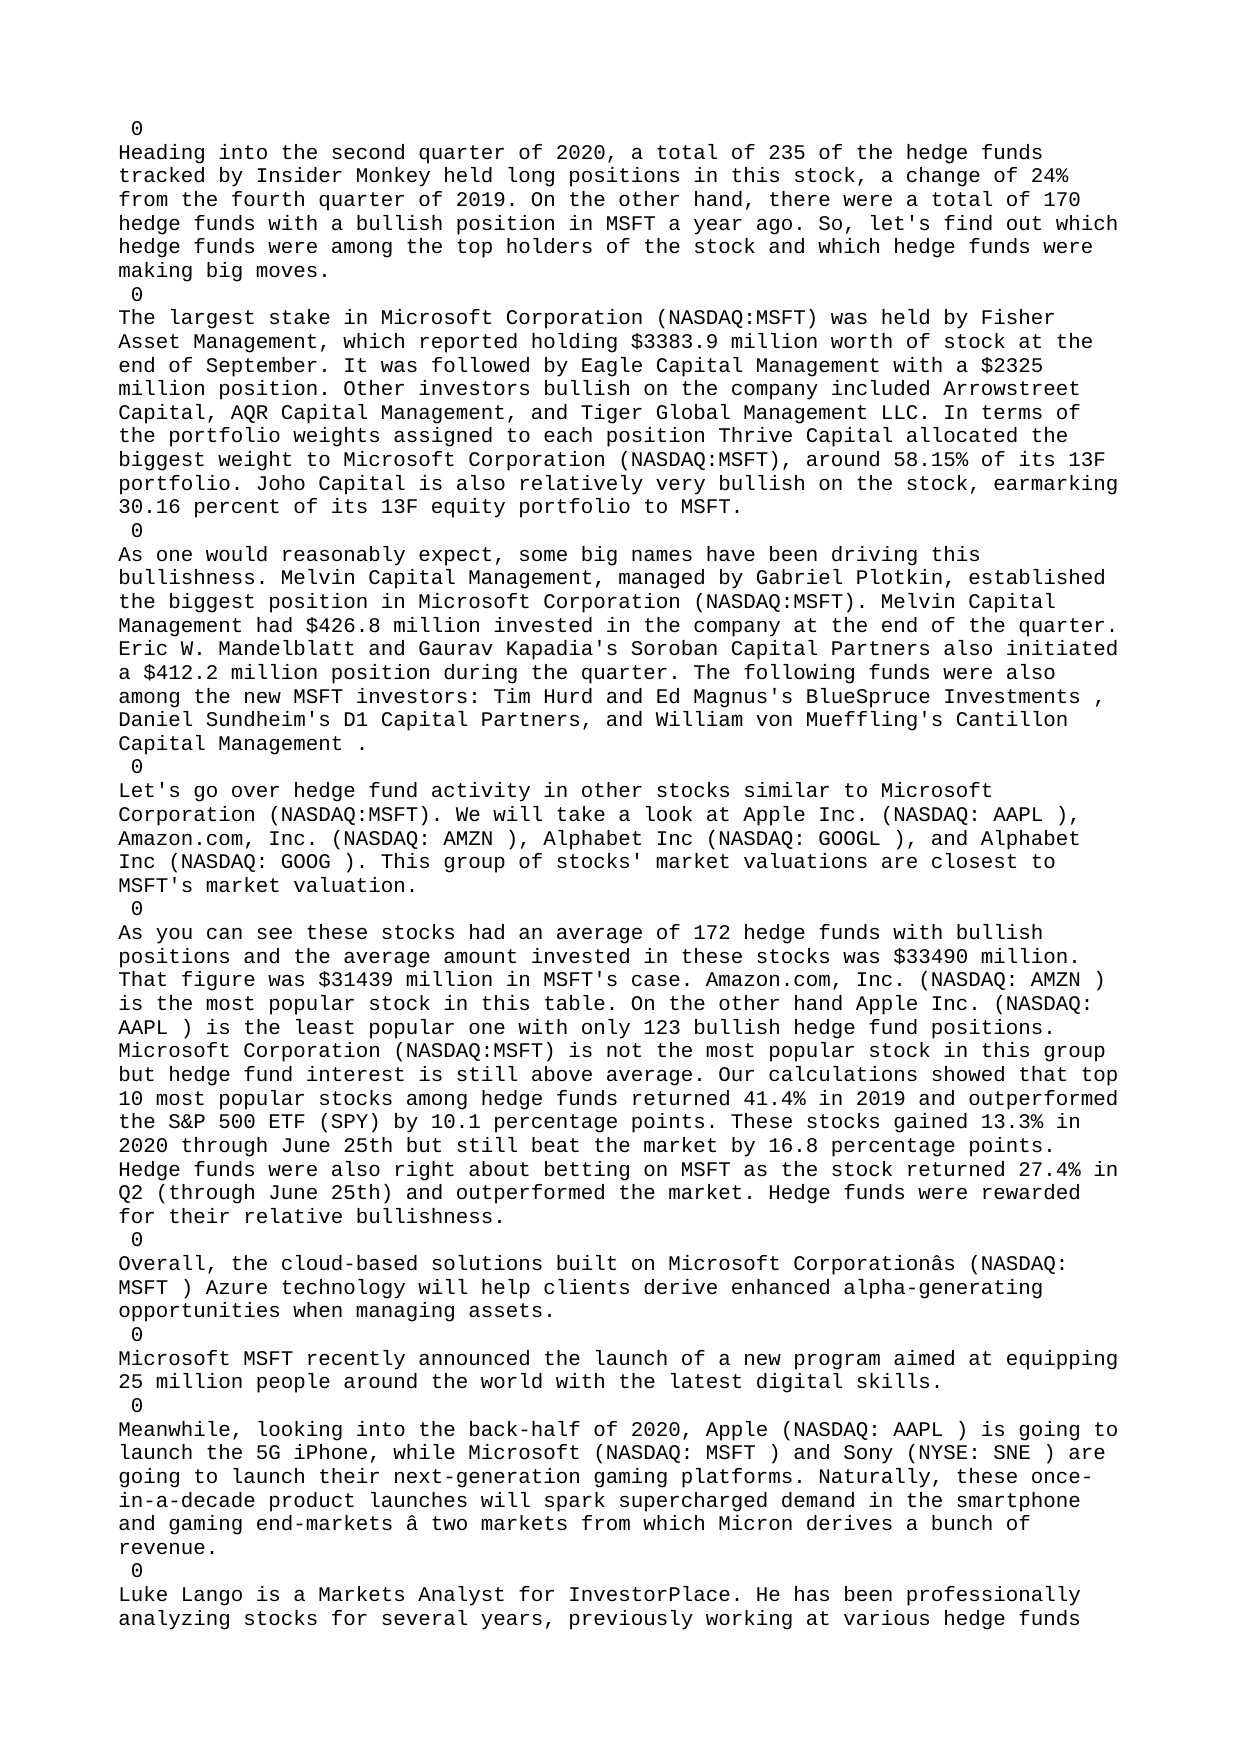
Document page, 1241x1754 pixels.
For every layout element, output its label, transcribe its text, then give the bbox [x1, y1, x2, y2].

text The largest stake in Microsoft Corporation (NASDAQ:MSFT) was held by Fisher Asset Management, which reported holding $3383.9 million worth of stock at the end of September. It was followed by Eagle Capital Management with a $2325 million position. Other investors bullish on the company included Arrowstreet Capital, AQR Capital Management, and Tiger Global Management LLC. In terms of the portfolio weights assigned to each position Thrive Capital allocated the biggest weight to Microsoft Corporation (NASDAQ:MSFT), around 58.15% of its 13F portfolio. Joho Capital is also relatively very bullish on the stock, earmarking 30.16 percent of its 13F equity portfolio to MSFT. [118, 307, 1122, 520]
text Heading into the second quarter of 2020, a total of 235 of the hedge funds tracked by Insider Monkey held long positions in this stock, a change of 24% from the fourth quarter of 2019. On the other hand, there were a total of 170 hedge funds with a bullish position in MSFT a year ago. So, let's find out which hedge funds were among the top holders of the stock and which hedge funds were making big moves. [118, 142, 1122, 284]
text As one would reasonably expect, some big names have been driving this bullishness. Melvin Capital Management, managed by Gabriel Plotkin, established the biggest position in Microsoft Corporation (NASDAQ:MSFT). Melvin Capital Management had $426.8 million invested in the company at the end of the quarter. Eric W. Mandelblatt and Gaurav Kapadia's Soroban Capital Partners also initiated a $412.2 million position during the quarter. The following funds were also among the new MSFT investors: Tim Hurd and Ed Magnus's BlueSpruce Investments , Daniel Sundheim's D1 Capital Partners, and William von Mueffling's Cantillon Capital Management . [118, 544, 1122, 757]
text 0 [118, 757, 1122, 780]
text 0 [118, 898, 1122, 922]
text 0 [118, 284, 1122, 307]
text 0 [118, 1229, 1122, 1253]
text 0 [118, 520, 1122, 544]
text As you can see these stocks had an average of 172 hedge funds with bullish positions and the average amount invested in these stocks was $33490 million. That figure was $31439 million in MSFT's case. Amazon.com, Inc. (NASDAQ: AMZN ) is the most popular stock in this table. On the other hand Apple Inc. (NASDAQ: AAPL ) is the least popular one with only 123 bullish hedge fund positions. Microsoft Corporation (NASDAQ:MSFT) is not the most popular stock in this group but hedge fund interest is still above average. Our calculations showed that top 10 most popular stocks among hedge funds returned 41.4% in 2019 and outperformed the S&P 500 ETF (SPY) by 10.1 percentage points. These stocks gained 13.3% in 2020 through June 25th but still beat the market by 16.8 percentage points. Hedge funds were also right about betting on MSFT as the stock returned 27.4% in Q2 (through June 25th) and outperformed the market. Hedge funds were rewarded for their relative bullishness. [118, 922, 1122, 1229]
text 0 [118, 118, 1122, 142]
text Overall, the cloud-based solutions built on Microsoft Corporationâs (NASDAQ: MSFT ) Azure technology will help clients derive enhanced alpha-generating opportunities when managing assets. [118, 1253, 1122, 1324]
text Meanwhile, looking into the back-half of 2020, Apple (NASDAQ: AAPL ) is going to launch the 5G iPhone, while Microsoft (NASDAQ: MSFT ) and Sony (NYSE: SNE ) are going to launch their next-generation gaming platforms. Naturally, these once-in-a-decade product launches will spark supercharged demand in the smartphone and gaming end-markets â two markets from which Micron derives a bunch of revenue. [118, 1419, 1122, 1561]
text 0 [118, 1395, 1122, 1419]
text Luke Lango is a Markets Analyst for InvestorPlace. He has been professionally analyzing stocks for several years, previously working at various hedge funds [118, 1584, 1122, 1631]
text Microsoft MSFT recently announced the launch of a new program aimed at equipping 25 million people around the world with the latest digital skills. [118, 1348, 1122, 1395]
text 0 [118, 1561, 1122, 1584]
text Let's go over hedge fund activity in other stocks similar to Microsoft Corporation (NASDAQ:MSFT). We will take a look at Apple Inc. (NASDAQ: AAPL ), Amazon.com, Inc. (NASDAQ: AMZN ), Alphabet Inc (NASDAQ: GOOGL ), and Alphabet Inc (NASDAQ: GOOG ). This group of stocks' market valuations are closest to MSFT's market valuation. [118, 780, 1122, 898]
text 0 [118, 1324, 1122, 1348]
